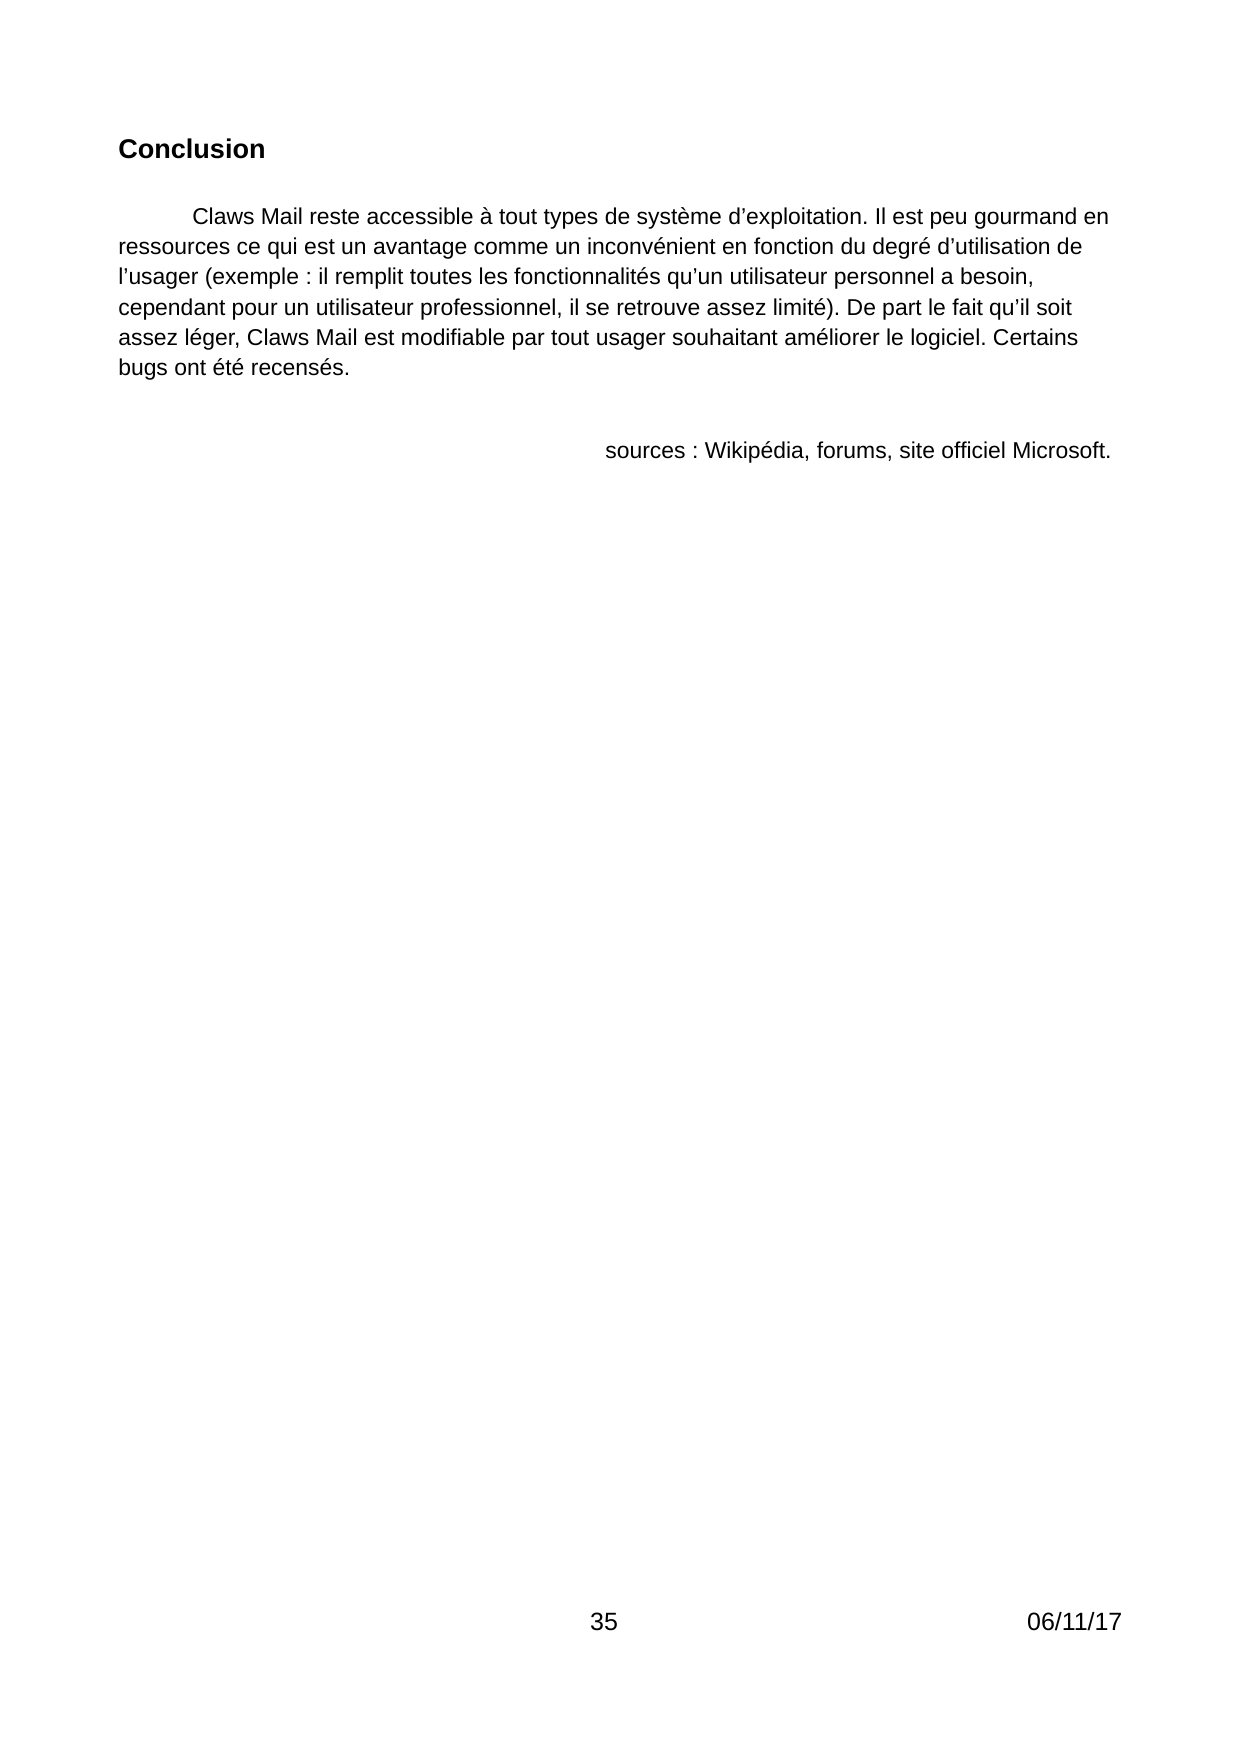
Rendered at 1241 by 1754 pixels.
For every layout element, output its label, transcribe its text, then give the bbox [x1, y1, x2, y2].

subtitle Conclusion [118, 133, 1122, 164]
text sources : Wikipédia, forums, site officiel Microsoft. [118, 437, 1122, 463]
text Claws Mail reste accessible à tout types de système d’exploitation. Il est peu gourmand en ressources ce qui est un avantage comme un inconvénient en fonction du degré d’utilisation de l’usager (exemple : il remplit toutes les fonctionnalités qu’un utilisateur personnel a besoin, cependant pour un utilisateur professionnel, il se retrouve assez limité). De part le fait qu’il soit assez léger, Claws Mail est modifiable par tout usager souhaitant améliorer le logiciel. Certains bugs ont été recensés. [118, 203, 1122, 380]
